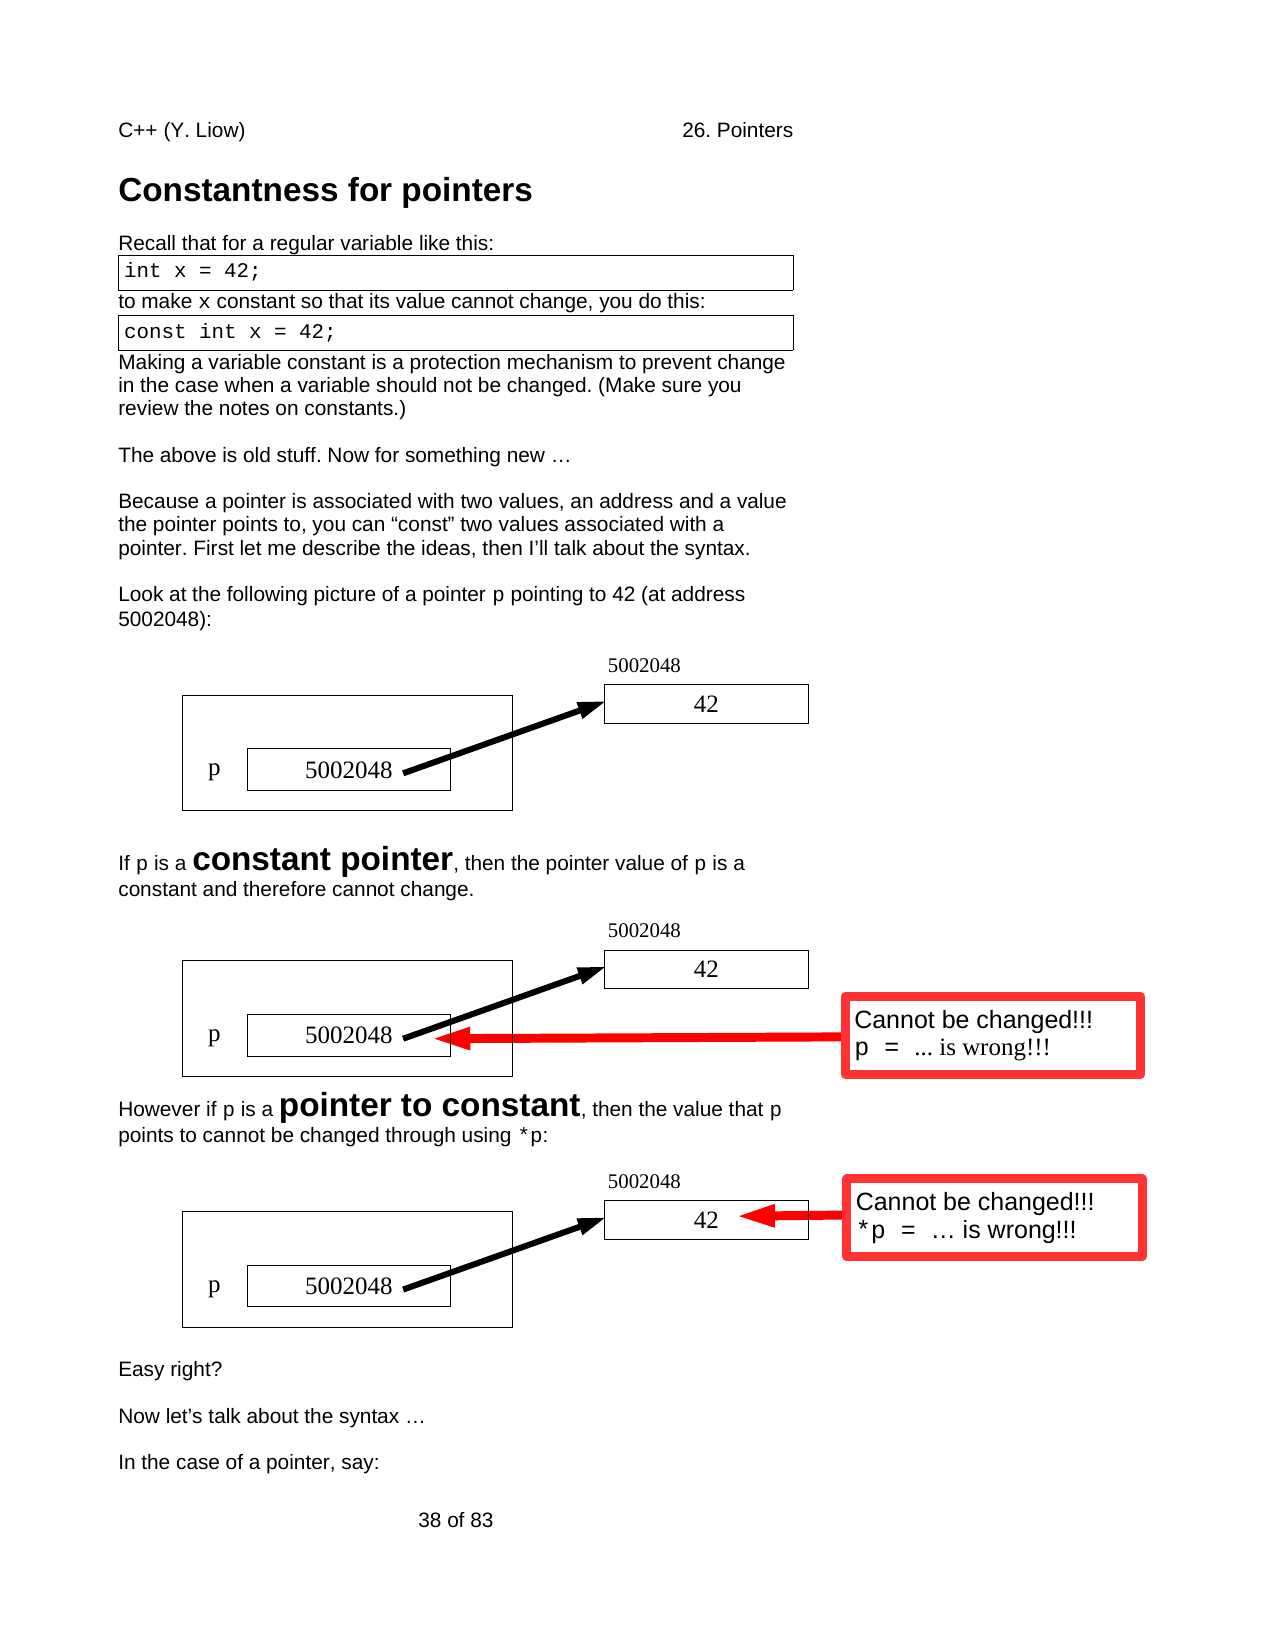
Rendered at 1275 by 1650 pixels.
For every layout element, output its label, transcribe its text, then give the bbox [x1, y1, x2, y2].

text Look at the following picture of a pointer p pointing to 42 (at address 5002048): [118, 583, 793, 631]
text Recall that for a regular variable like this: [118, 231, 793, 254]
table_header int x = 42; [119, 256, 793, 290]
text to make x constant so that its value cannot change, you do this: [118, 291, 793, 315]
text Constantness for pointers [118, 171, 793, 208]
text Easy right? [118, 1358, 793, 1381]
text Making a variable constant is a protection mechanism to prevent change in the case when a variable should not be changed. (Make sure you review the notes on constants.) [118, 351, 793, 420]
text Because a pointer is associated with two values, an address and a value the pointer points to, you can “const” two values associated with a pointer. First let me describe the ideas, then I’ll talk about the syntax. [118, 490, 793, 559]
text However if p is a pointer to constant, then the value that p points to cannot be changed through using *p: [118, 1086, 793, 1149]
text The above is old stuff. Now for something new … [118, 443, 793, 466]
table_header const int x = 42; [119, 316, 793, 350]
text If p is a constant pointer, then the pointer value of p is a constant and therefore cannot change. [118, 840, 793, 901]
text Now let’s talk about the syntax … [118, 1404, 793, 1427]
text In the case of a pointer, say: [118, 1451, 793, 1474]
